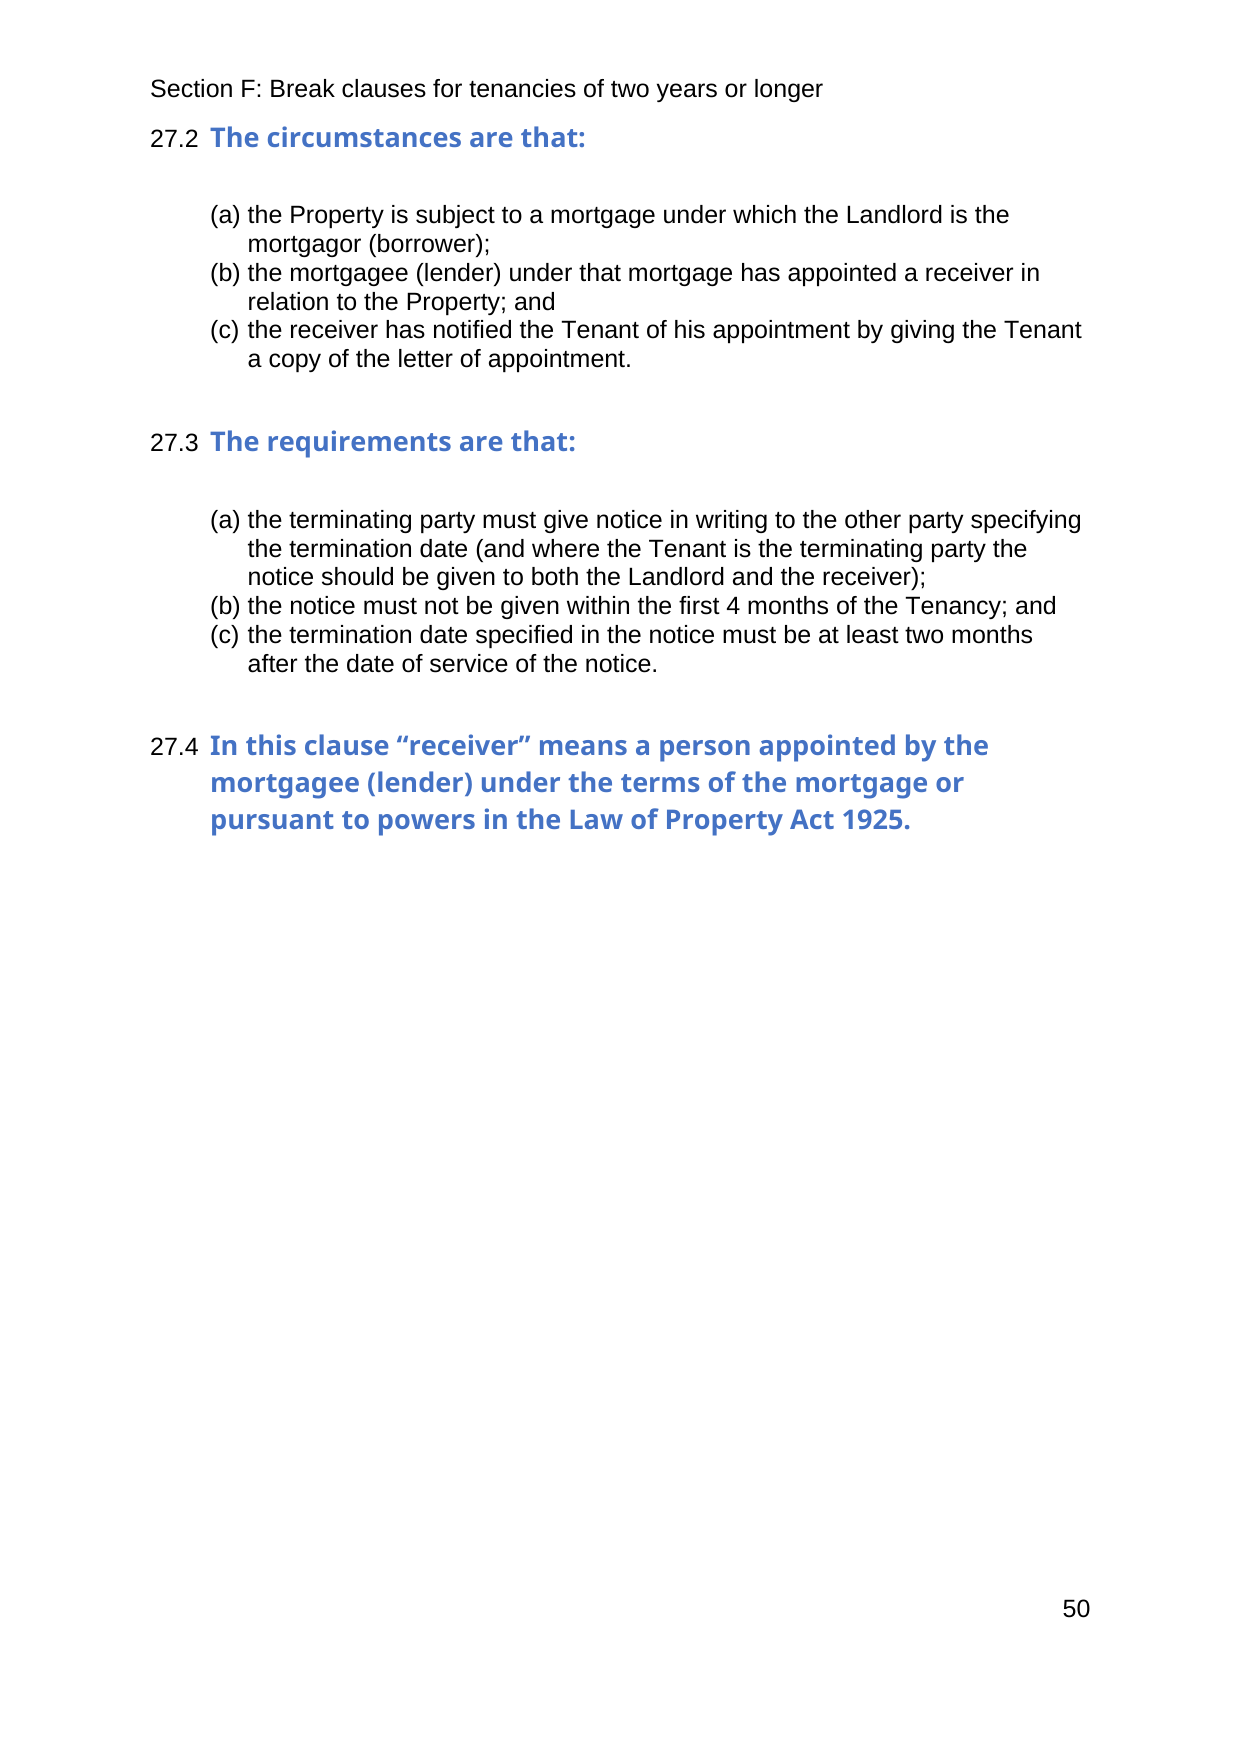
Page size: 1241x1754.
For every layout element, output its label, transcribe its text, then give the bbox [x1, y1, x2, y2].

list the receiver has notified the Tenant of his appointment by giving the Tenant a copy of the letter of appointment. [210, 315, 1090, 373]
subtitle The requirements are that: [150, 422, 1090, 459]
subtitle The circumstances are that: [150, 118, 1090, 155]
list the mortgagee (lender) under that mortgage has appointed a receiver in relation to the Property; and [210, 258, 1090, 315]
list the notice must not be given within the first 4 months of the Tenancy; and [210, 591, 1090, 620]
list the Property is subject to a mortgage under which the Landlord is the mortgagor (borrower); [210, 200, 1090, 258]
list the termination date specified in the notice must be at least two months after the date of service of the notice. [210, 620, 1090, 677]
list the terminating party must give notice in writing to the other party specifying the termination date (and where the Tenant is the terminating party the notice should be given to both the Landlord and the receiver); [210, 505, 1090, 591]
subtitle In this clause “receiver” means a person appointed by the mortgagee (lender) under the terms of the mortgage or pursuant to powers in the Law of Property Act 1925. [150, 727, 1090, 837]
